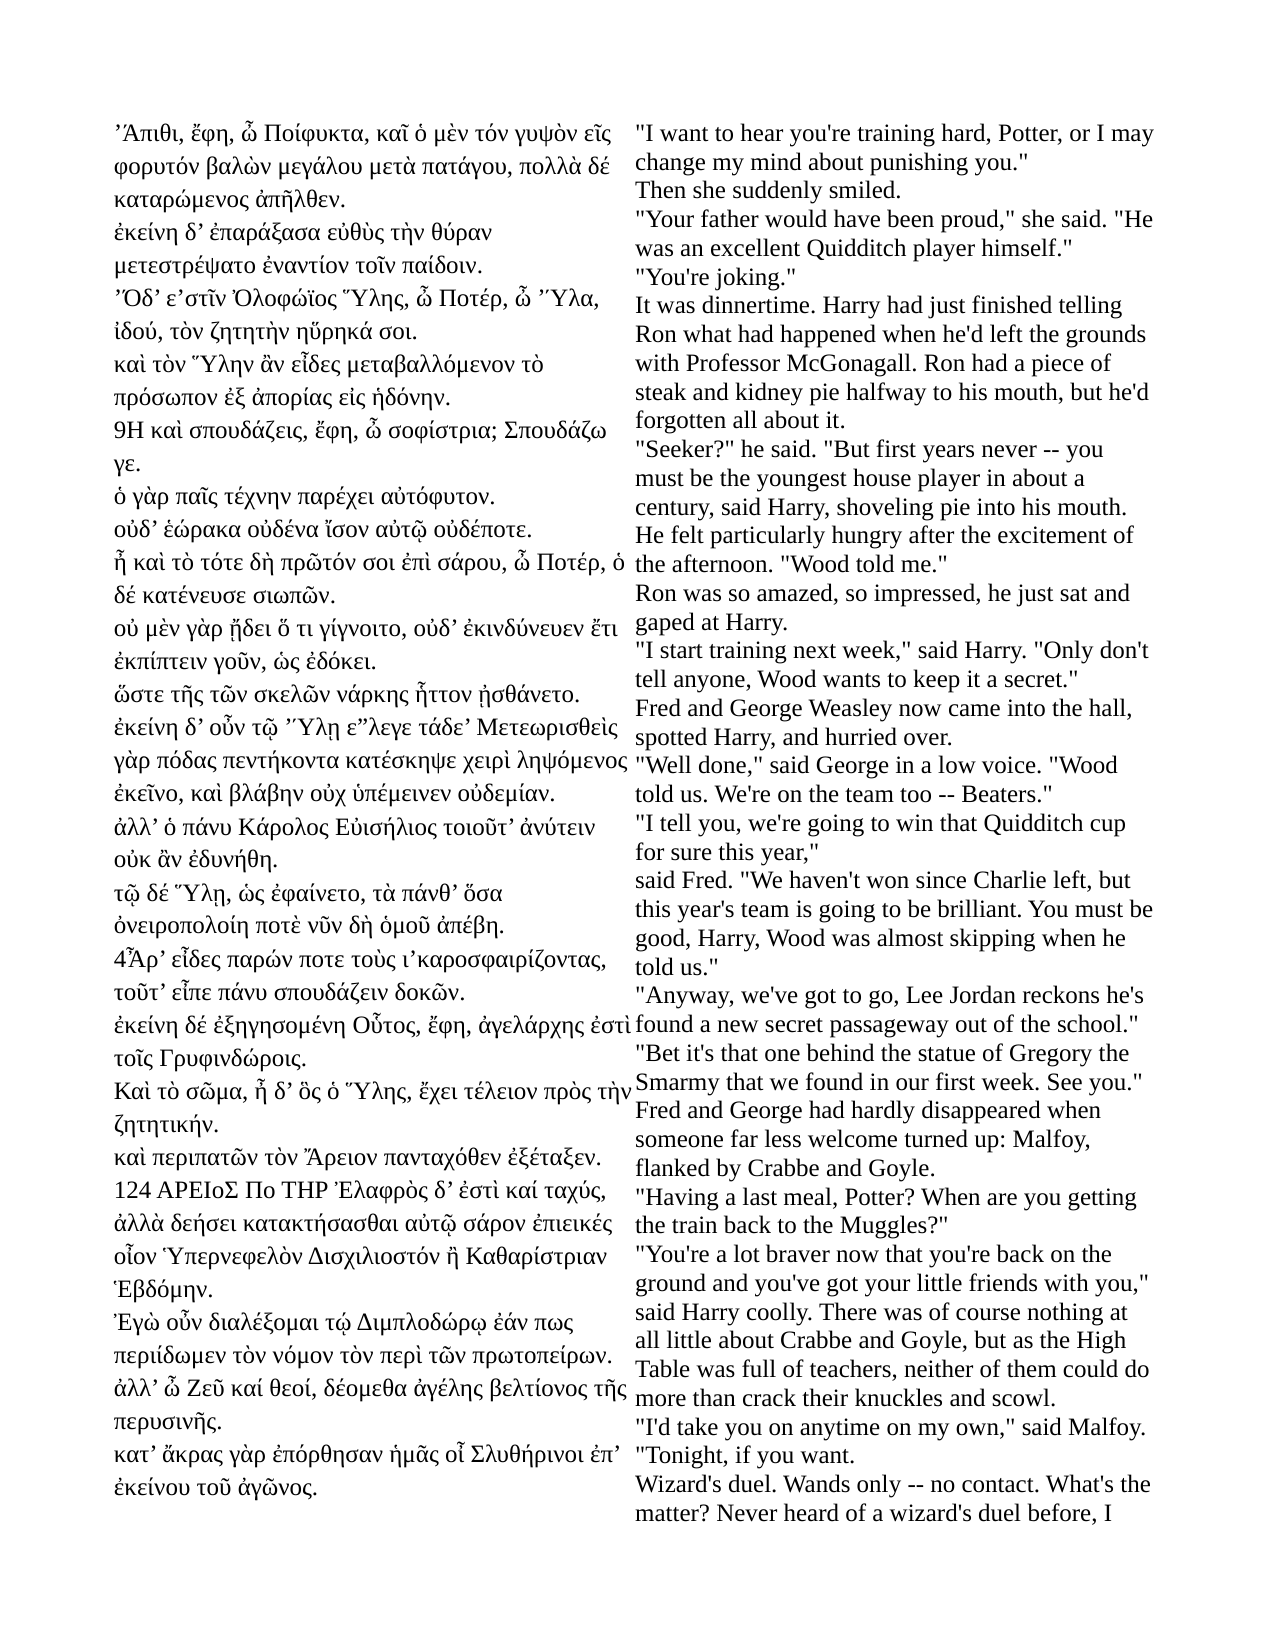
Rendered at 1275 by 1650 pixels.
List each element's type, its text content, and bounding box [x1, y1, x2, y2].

table_cell ’Άπιθι, ἔφη, ὦ Ποίφυκτα, καῖ ὁ μὲν τόν γυψὸν εῖς φορυτόν βαλὼν μεγάλου μετὰ πατάγου, πολλὰ δέ καταρώμενος ἀπῆλθεν. ἐκείνη δ’ ἐπαράξασα εὐθὺς τὴν θύραν μετεστρέψατο ἐναντίον τοῖν παίδοιν. ’Όδ’ ε’στῖν Ὀλοφώϊος Ὕλης, ὦ Ποτέρ, ὦ ’Ύλα, ἰδού, τὸν ζητητὴν ηὕρηκά σοι. καὶ τὸν Ὕλην ἂν εἶδες μεταβαλλόμενον τὸ πρόσωπον ἐξ ἀπορίας εἰς ἡδόνην. 9Η καὶ σπουδάζεις, ἔφη, ὦ σοφίστρια; Σπουδάζω γε. ὁ γὰρ παῖς τέχνην παρέχει αὐτόφυτον. οὐδ’ ἑώρακα οὐδένα ἴσον αὐτῷ οὐδέποτε. ἦ καὶ τὸ τότε δὴ πρῶτόν σοι ἐπὶ σάρου, ὦ Ποτέρ, ὁ δέ κατένευσε σιωπῶν. οὐ μὲν γὰρ ᾔδει ὅ τι γίγνοιτο, οὐδ’ ἐκινδύνευεν ἔτι ἐκπίπτειν γοῦν, ὡς ἐδόκει. ὥστε τῆς τῶν σκελῶν νάρκης ἧττον ᾐσθάνετο. ἐκείνη δ’ οὖν τῷ ’Ύλῃ ε”λεγε τάδε’ Μετεωρισθεὶς γὰρ πόδας πεντήκοντα κατέσκηψε χειρὶ ληψόμενος ἐκεῖνο, καὶ βλάβην οὐχ ὑπέμεινεν οὐδεμίαν. ἀλλ’ ὁ πάνυ Κάρολος Εὐισήλιος τοιοῦτ’ ἀνύτειν οὐκ ἂν ἐδυνήθη. τῷ δέ Ὕλῃ, ὡς ἐφαίνετο, τὰ πάνθ’ ὅσα ὀνειροπολοίη ποτὲ νῦν δὴ ὁμοῦ ἀπέβη. 4Ἆρ’ εἶδες παρών ποτε τοὺς ι’καροσφαιρίζοντας, τοῦτ’ εἶπε πάνυ σπουδάζειν δοκῶν. ἐκείνη δέ ἐξηγησομένη Οὗτος, ἔφη, ἀγελάρχης ἐστὶ τοῖς Γρυφινδώροις. Καὶ τὸ σῶμα, ἦ δ’ ὃς ὁ Ὕλης, ἔχει τέλειον πρὸς τὴν ζητητικήν. καὶ περιπατῶν τὸν Ἄρειον πανταχόθεν ἐξέταξεν. 124 ΑΡΕΙοΣ Πο ΤΗΡ Ἐλαφρὸς δ’ ἐστὶ καί ταχύς, ἀλλὰ δεήσει κατακτήσασθαι αὐτῷ σάρον ἐπιεικές οἶον Ὑπερνεφελὸν Δισχιλιοστόν ἢ Καθαρίστριαν Ἑβδόμην. Ἐγὼ οὖν διαλέξομαι τῴ Διμπλοδώρῳ ἐάν πως περιίδωμεν τὸν νόμον τὸν περὶ τῶν πρωτοπείρων. ἀλλ’ ὦ Ζεῦ καί θεοί, δέομεθα ἀγέλης βελτίονος τῆς περυσινῆς. κατ’ ἄκρας γὰρ ἐπόρθησαν ἡμᾶς οἶ Σλυθήρινοι ἐπ’ ἐκείνου τοῦ ἀγῶνος. [114, 118, 635, 1527]
table_cell "I want to hear you're training hard, Potter, or I may change my mind about punishing you." Then she suddenly smiled. "Your father would have been proud," she said. "He was an excellent Quidditch player himself." "You're joking." It was dinnertime. Harry had just finished telling Ron what had happened when he'd left the grounds with Professor McGonagall. Ron had a piece of steak and kidney pie halfway to his mouth, but he'd forgotten all about it. "Seeker?" he said. "But first years never -- you must be the youngest house player in about a century, said Harry, shoveling pie into his mouth. He felt particularly hungry after the excitement of the afternoon. "Wood told me." Ron was so amazed, so impressed, he just sat and gaped at Harry. "I start training next week," said Harry. "Only don't tell anyone, Wood wants to keep it a secret." Fred and George Weasley now came into the hall, spotted Harry, and hurried over. "Well done," said George in a low voice. "Wood told us. We're on the team too -- Beaters." "I tell you, we're going to win that Quidditch cup for sure this year," said Fred. "We haven't won since Charlie left, but this year's team is going to be brilliant. You must be good, Harry, Wood was almost skipping when he told us." "Anyway, we've got to go, Lee Jordan reckons he's found a new secret passageway out of the school." "Bet it's that one behind the statue of Gregory the Smarmy that we found in our first week. See you." Fred and George had hardly disappeared when someone far less welcome turned up: Malfoy, flanked by Crabbe and Goyle. "Having a last meal, Potter? When are you getting the train back to the Muggles?" "You're a lot braver now that you're back on the ground and you've got your little friends with you," said Harry coolly. There was of course nothing at all little about Crabbe and Goyle, but as the High Table was full of teachers, neither of them could do more than crack their knuckles and scowl. "I'd take you on anytime on my own," said Malfoy. "Tonight, if you want. Wizard's duel. Wands only -- no contact. What's the matter? Never heard of a wizard's duel before, I [635, 118, 1157, 1527]
